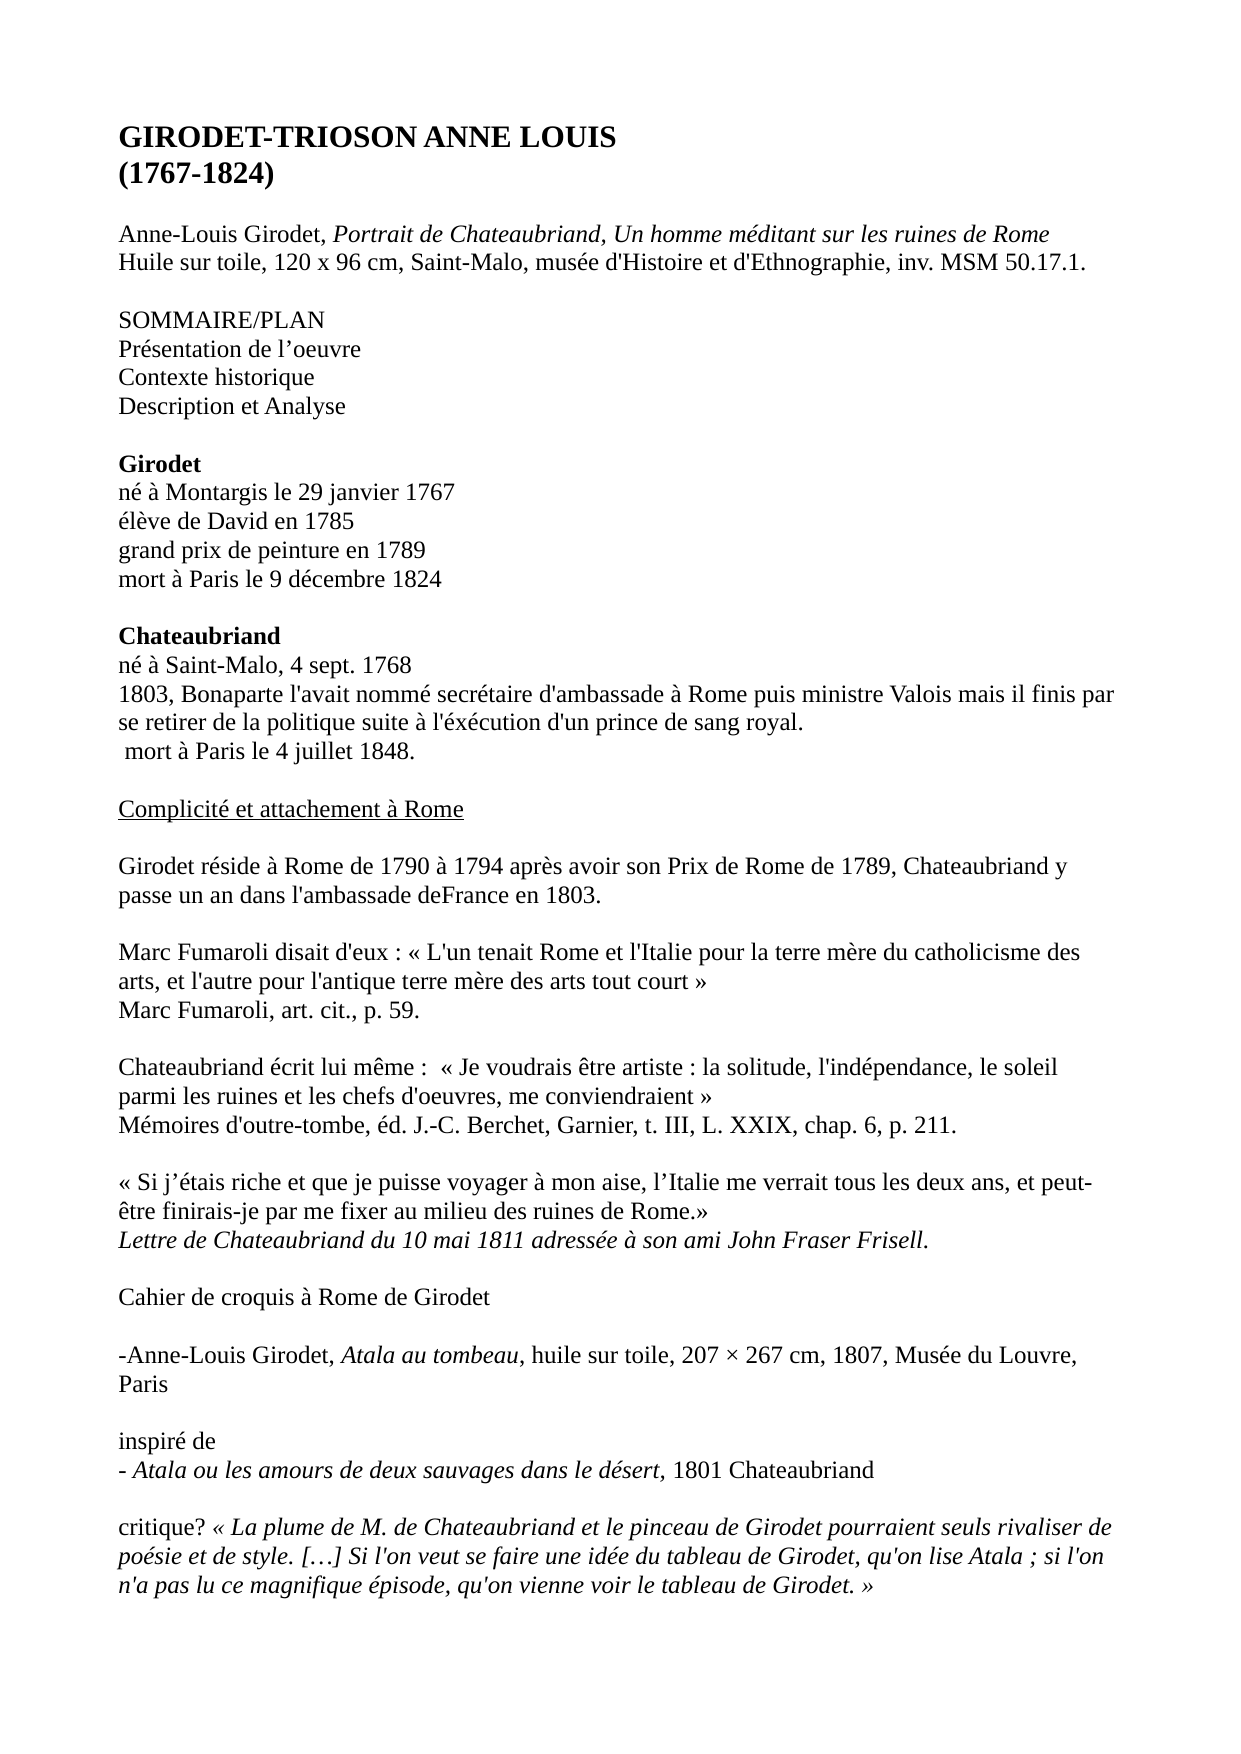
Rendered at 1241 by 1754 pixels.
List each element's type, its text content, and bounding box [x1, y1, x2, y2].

text mort à Paris le 4 juillet 1848. [118, 736, 1122, 765]
text Cahier de croquis à Rome de Girodet [118, 1282, 1122, 1311]
text - Atala ou les amours de deux sauvages dans le désert, 1801 Chateaubriand [118, 1455, 1122, 1484]
text SOMMAIRE/PLAN [118, 305, 1122, 334]
text Lettre de Chateaubriand du 10 mai 1811 adressée à son ami John Fraser Frisell. [118, 1225, 1122, 1254]
text Anne-Louis Girodet, Portrait de Chateaubriand, Un homme méditant sur les ruines de Rome [118, 219, 1122, 247]
text mort à Paris le 9 décembre 1824 [118, 564, 1122, 592]
text inspiré de [118, 1426, 1122, 1455]
text Girodet réside à Rome de 1790 à 1794 après avoir son Prix de Rome de 1789, Chateaubriand y passe un an dans l'ambassade deFrance en 1803. [118, 851, 1122, 909]
text Marc Fumaroli disait d'eux : « L'un tenait Rome et l'Italie pour la terre mère du catholicisme des arts, et l'autre pour l'antique terre mère des arts tout court » [118, 937, 1122, 995]
text grand prix de peinture en 1789 [118, 535, 1122, 564]
text né à Saint-Malo, 4 sept. 1768 [118, 650, 1122, 679]
subtitle GIRODET-TRIOSON ANNE LOUIS [118, 118, 1122, 154]
subtitle (1767-1824) [118, 154, 1122, 190]
text Complicité et attachement à Rome [118, 794, 1122, 822]
text Présentation de l’oeuvre [118, 334, 1122, 362]
text critique? « La plume de M. de Chateaubriand et le pinceau de Girodet pourraient seuls rivaliser de poésie et de style. […] Si l'on veut se faire une idée du tableau de Girodet, qu'on lise Atala ; si l'on n'a pas lu ce magnifique épisode, qu'on vienne voir le tableau de Girodet. » [118, 1512, 1122, 1599]
text Girodet [118, 449, 1122, 477]
text Contexte historique [118, 362, 1122, 391]
text 1803, Bonaparte l'avait nommé secrétaire d'ambassade à Rome puis ministre Valois mais il finis par se retirer de la politique suite à l'éxécution d'un prince de sang royal. [118, 679, 1122, 736]
text né à Montargis le 29 janvier 1767 [118, 477, 1122, 506]
text Description et Analyse [118, 391, 1122, 420]
text -Anne-Louis Girodet, Atala au tombeau, huile sur toile, 207 × 267 cm, 1807, Musée du Louvre, Paris [118, 1340, 1122, 1397]
text Huile sur toile, 120 x 96 cm, Saint-Malo, musée d'Histoire et d'Ethnographie, inv. MSM 50.17.1. [118, 247, 1122, 276]
text Mémoires d'outre-tombe, éd. J.-C. Berchet, Garnier, t. III, L. XXIX, chap. 6, p. 211. [118, 1110, 1122, 1139]
text « Si j’étais riche et que je puisse voyager à mon aise, l’Italie me verrait tous les deux ans, et peut-être finirais-je par me fixer au milieu des ruines de Rome.» [118, 1167, 1122, 1225]
text Marc Fumaroli, art. cit., p. 59. [118, 995, 1122, 1024]
text élève de David en 1785 [118, 506, 1122, 535]
text Chateaubriand écrit lui même : « Je voudrais être artiste : la solitude, l'indépendance, le soleil parmi les ruines et les chefs d'oeuvres, me conviendraient » [118, 1052, 1122, 1110]
text Chateaubriand [118, 621, 1122, 650]
